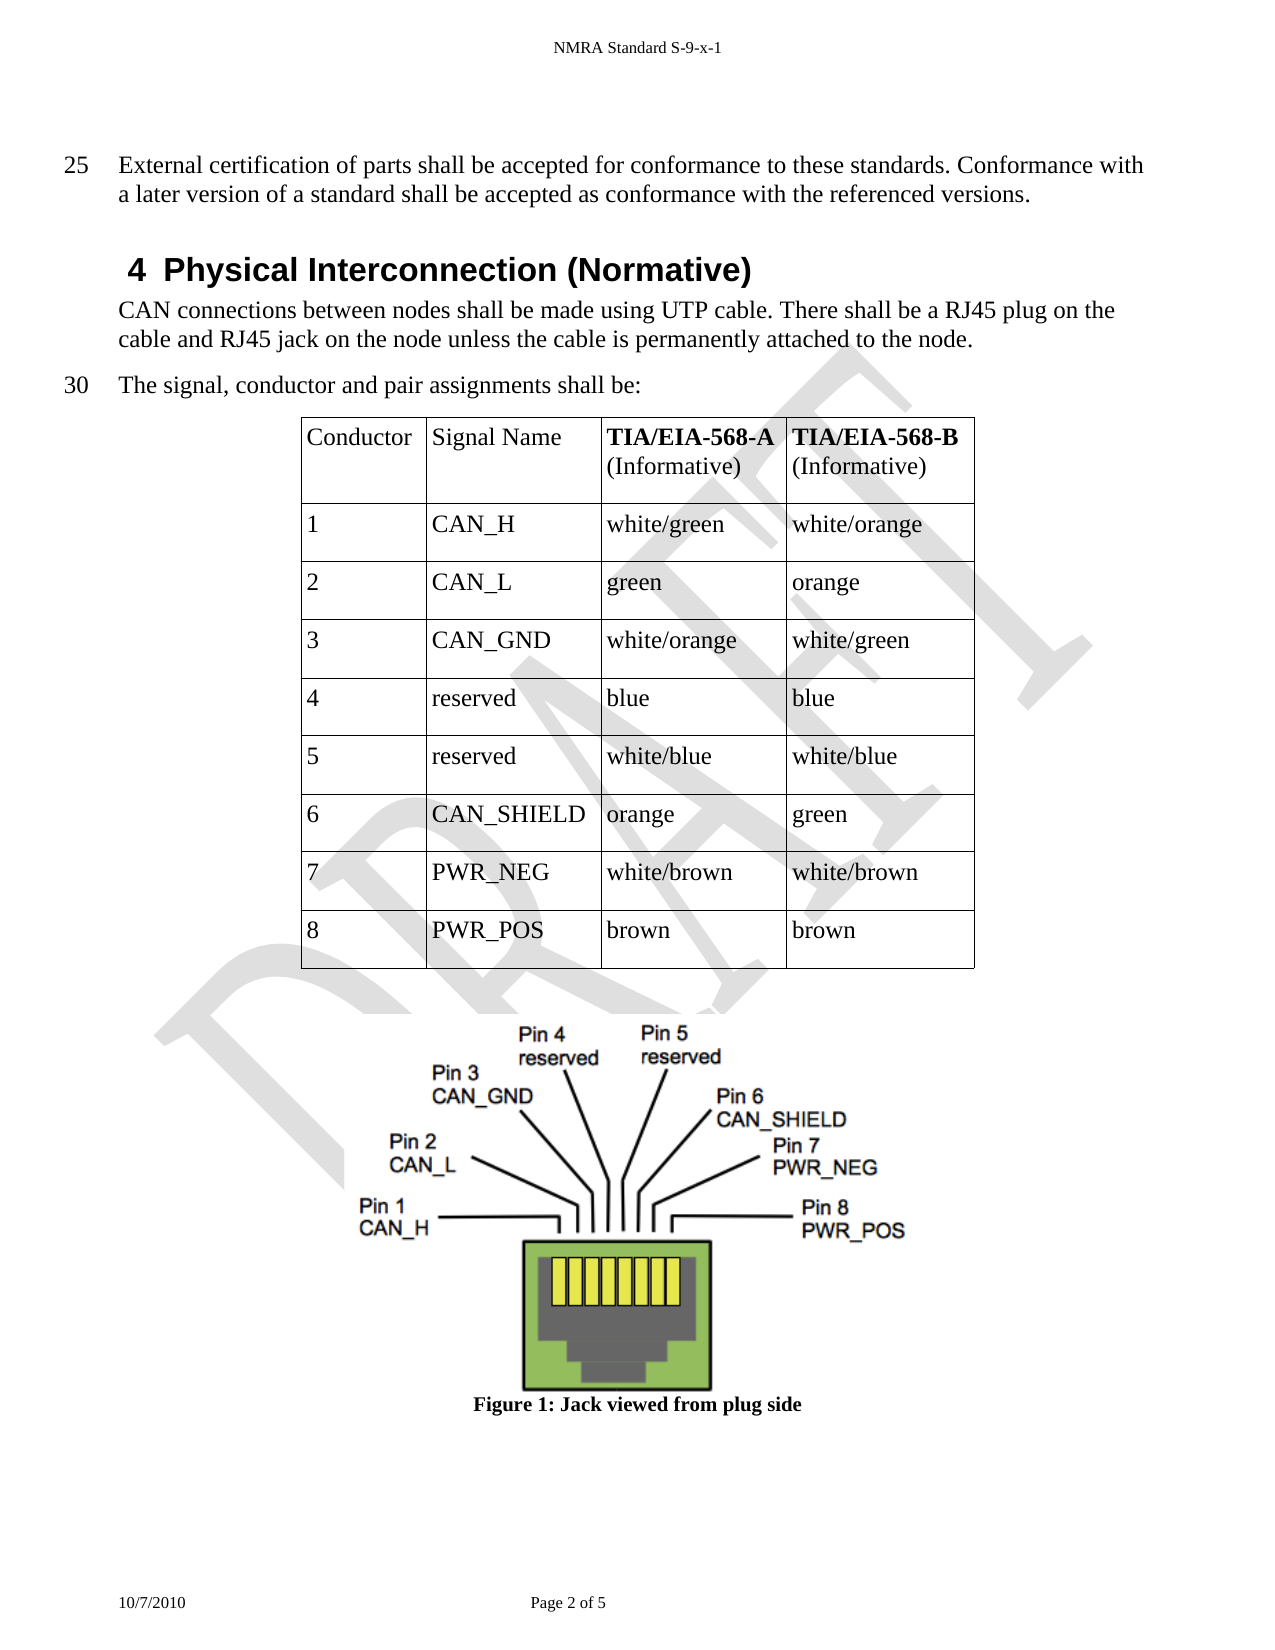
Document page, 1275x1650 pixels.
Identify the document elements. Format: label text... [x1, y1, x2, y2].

table_cell 4 [302, 679, 426, 735]
table_cell 2 [302, 562, 426, 619]
text CAN connections between nodes shall be made using UTP cable. There shall be a RJ45 plug on the cable and RJ45 jack on the node unless the cable is permanently attached to the node. [118, 295, 1157, 352]
table_cell white/blue [787, 736, 853, 793]
table_header TIA/EIA-568-A (Informative) [757, 440, 786, 503]
table_header Conductor [302, 418, 426, 503]
table_cell white/orange [787, 504, 922, 561]
table_cell brown [602, 911, 709, 967]
table_cell blue [799, 679, 974, 735]
table_cell 6 [302, 795, 426, 851]
table_cell white/green [825, 620, 974, 677]
table_cell [665, 562, 786, 619]
table_cell white/blue [650, 736, 786, 793]
table_cell blue [602, 679, 786, 735]
table_cell PWR_NEG [506, 852, 601, 909]
table_cell white/blue [839, 736, 974, 793]
table_cell green [787, 795, 882, 851]
table_cell orange [698, 825, 761, 851]
table_cell orange [602, 811, 630, 851]
table_cell green [602, 562, 679, 619]
table_cell 5 [302, 736, 426, 793]
table_cell 1 [302, 504, 426, 561]
table_cell white/brown [821, 852, 974, 909]
table_cell [570, 736, 601, 780]
table_cell white/orange [908, 504, 974, 561]
table_header TIA/EIA-568-A (Informative) [602, 418, 770, 503]
table_cell white/brown [787, 869, 816, 909]
table_header Signal Name [427, 418, 601, 503]
table_header TIA/EIA-568-B (Informative) [787, 433, 864, 503]
table_cell [692, 911, 786, 967]
table_cell CAN_SHIELD [427, 795, 601, 851]
table_cell white/green [816, 655, 865, 677]
table_cell reserved [427, 679, 550, 735]
table_cell white/green [787, 620, 818, 666]
picture [344, 1014, 931, 1393]
table_cell CAN_GND [427, 620, 601, 677]
table_cell white/blue [602, 741, 678, 793]
table_cell PWR_POS [427, 911, 515, 967]
subtitle Physical Interconnection (Normative) [118, 250, 1157, 289]
table_cell white/brown [670, 852, 786, 909]
table_cell [889, 795, 974, 851]
table_cell white/orange [602, 620, 737, 677]
table_cell white/orange [723, 620, 786, 675]
text Figure 1: Jack viewed from plug side [344, 1393, 931, 1416]
table_cell reserved [427, 736, 590, 793]
table_cell orange [787, 562, 974, 619]
table_cell CAN_H [427, 504, 601, 561]
table_cell white/green [602, 504, 684, 561]
table_cell 8 [302, 911, 426, 967]
text The signal, conductor and pair assignments shall be: [118, 370, 818, 399]
table_cell [547, 703, 593, 735]
table_cell 3 [302, 620, 426, 677]
text [878, 370, 1157, 399]
table_cell white/brown [602, 852, 669, 909]
table_cell PWR_POS [540, 911, 601, 967]
table_cell brown [787, 911, 974, 967]
table_cell [366, 852, 426, 909]
table_cell orange [737, 795, 786, 828]
table_header TIA/EIA-568-B (Informative) [822, 418, 974, 503]
table_cell 7 [302, 852, 372, 909]
table_cell CAN_L [427, 562, 601, 619]
text External certification of parts shall be accepted for conformance to these standards. Conformance with a later version of a standard shall be accepted as conformance with the referenced versions. [118, 150, 1157, 207]
table_cell orange [611, 795, 701, 851]
table_cell PWR_NEG [427, 852, 510, 909]
text [828, 374, 888, 399]
table_cell white/green [666, 504, 786, 561]
table_cell [566, 679, 601, 703]
